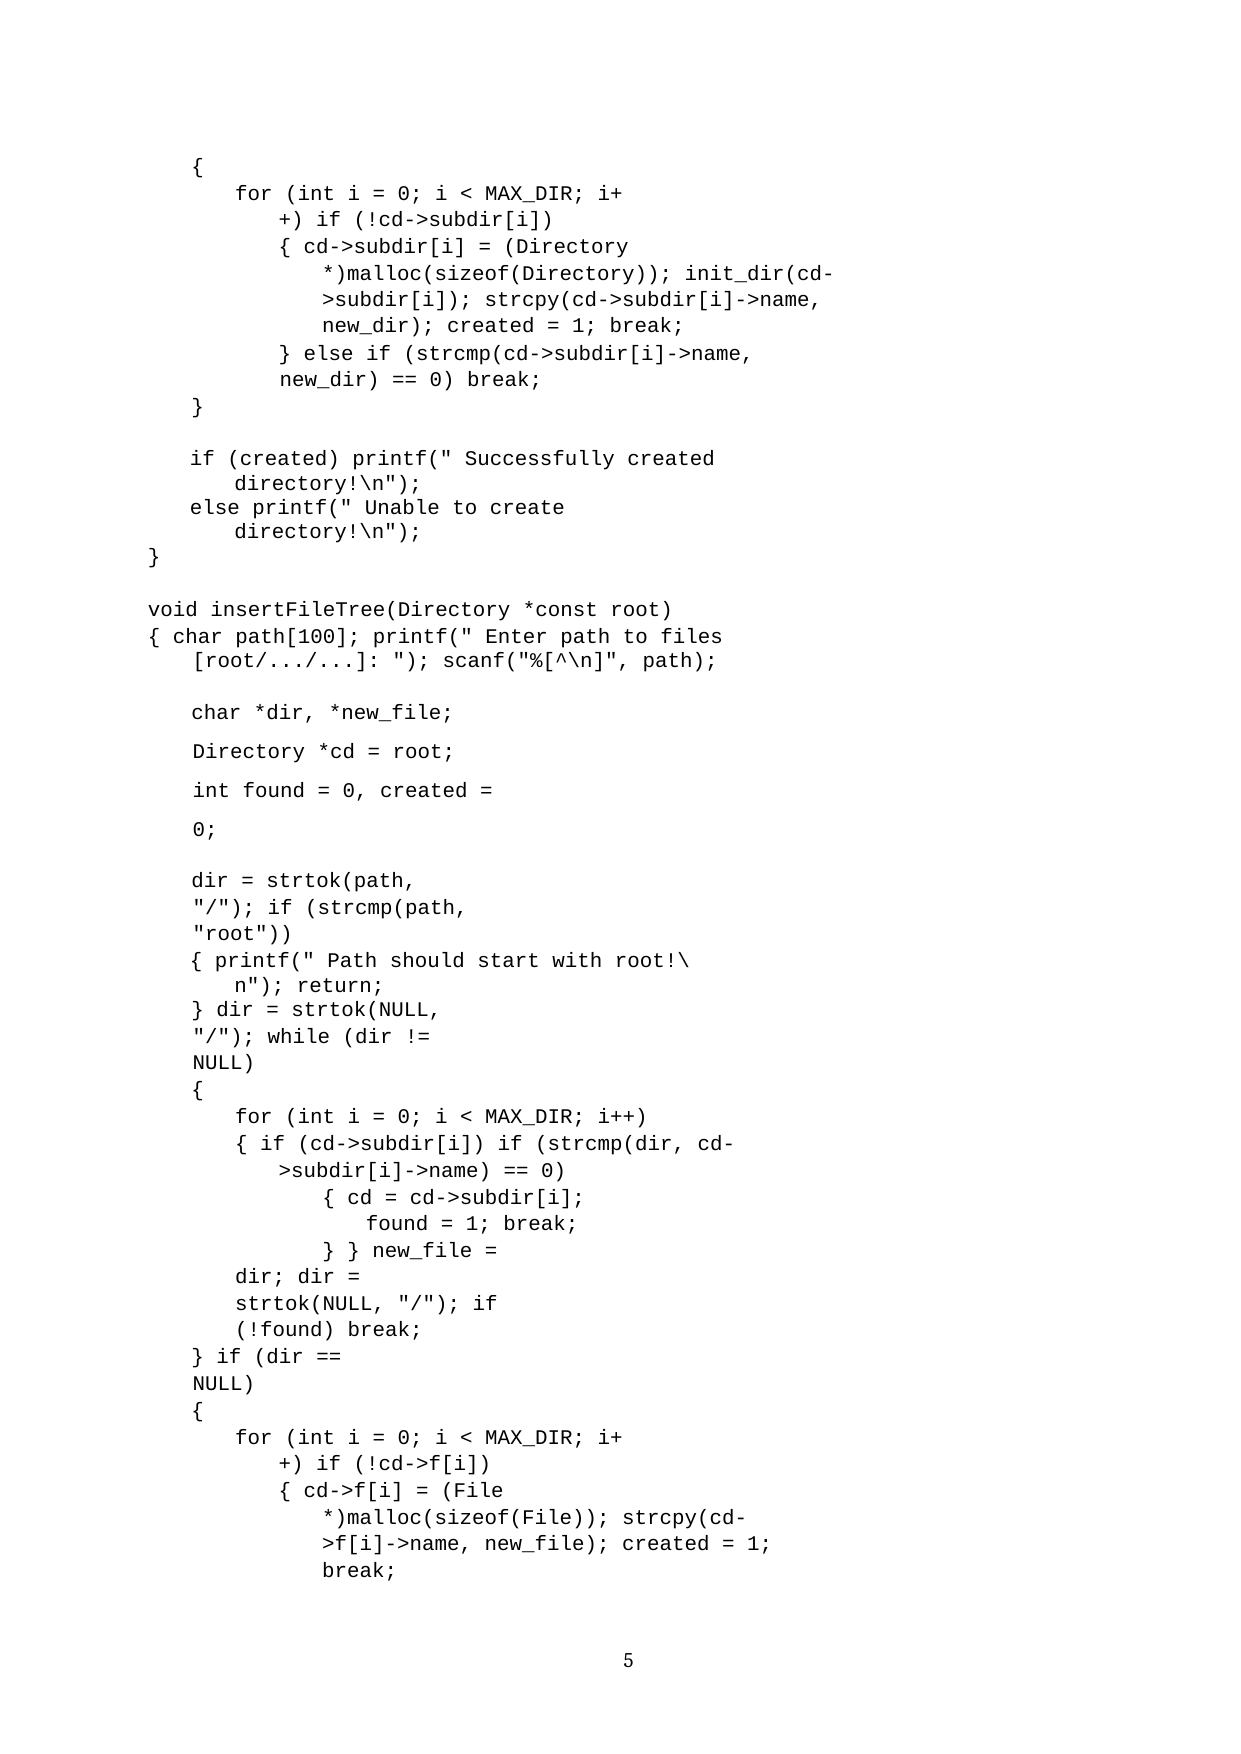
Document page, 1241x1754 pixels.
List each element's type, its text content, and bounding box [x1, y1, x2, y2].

text for (int i = 0; i < MAX_DIR; i++) if (!cd->subdir[i]) [235, 183, 633, 233]
text { [191, 1400, 939, 1423]
text { if (cd->subdir[i]) if (strcmp(dir, cd->subdir[i]->name) == 0) [235, 1133, 796, 1183]
text void insertFileTree(Directory *const root) [148, 599, 939, 622]
text { [191, 156, 939, 179]
text for (int i = 0; i < MAX_DIR; i++) [235, 1106, 939, 1130]
text char *dir, *new_file; Directory *cd = root; int found = 0, created = 0; [191, 702, 502, 843]
text } } new_file = dir; dir = strtok(NULL, "/"); if (!found) break; [235, 1240, 513, 1343]
text { printf(" Path should start with root!\n"); return; [189, 950, 709, 998]
text { char path[100]; printf(" Enter path to files [root/.../...]: "); scanf("%[^\n]", path); [148, 626, 731, 673]
text for (int i = 0; i < MAX_DIR; i++) if (!cd->f[i]) [235, 1427, 633, 1477]
text } if (dir == NULL) [191, 1346, 382, 1397]
text } [191, 396, 939, 419]
text dir = strtok(path, "/"); if (strcmp(path, "root")) [191, 870, 491, 947]
text } dir = strtok(NULL, "/"); while (dir != NULL) [191, 999, 469, 1076]
text { [191, 1079, 939, 1103]
text { cd = cd->subdir[i]; found = 1; break; [322, 1187, 589, 1237]
text } else if (strcmp(cd->subdir[i]->name, new_dir) == 0) break; [278, 342, 851, 393]
text if (created) printf(" Successfully created directory!\n"); [189, 448, 742, 496]
text { cd->f[i] = (File *)malloc(sizeof(File)); strcpy(cd->f[i]->name, new_file); created = 1; break; [278, 1480, 774, 1583]
text else printf(" Unable to create directory!\n"); [189, 497, 698, 545]
text } [148, 546, 939, 570]
text { cd->subdir[i] = (Directory *)malloc(sizeof(Directory)); init_dir(cd->subdir[i]); strcpy(cd->subdir[i]->name, new_dir); created = 1; break; [278, 236, 939, 339]
